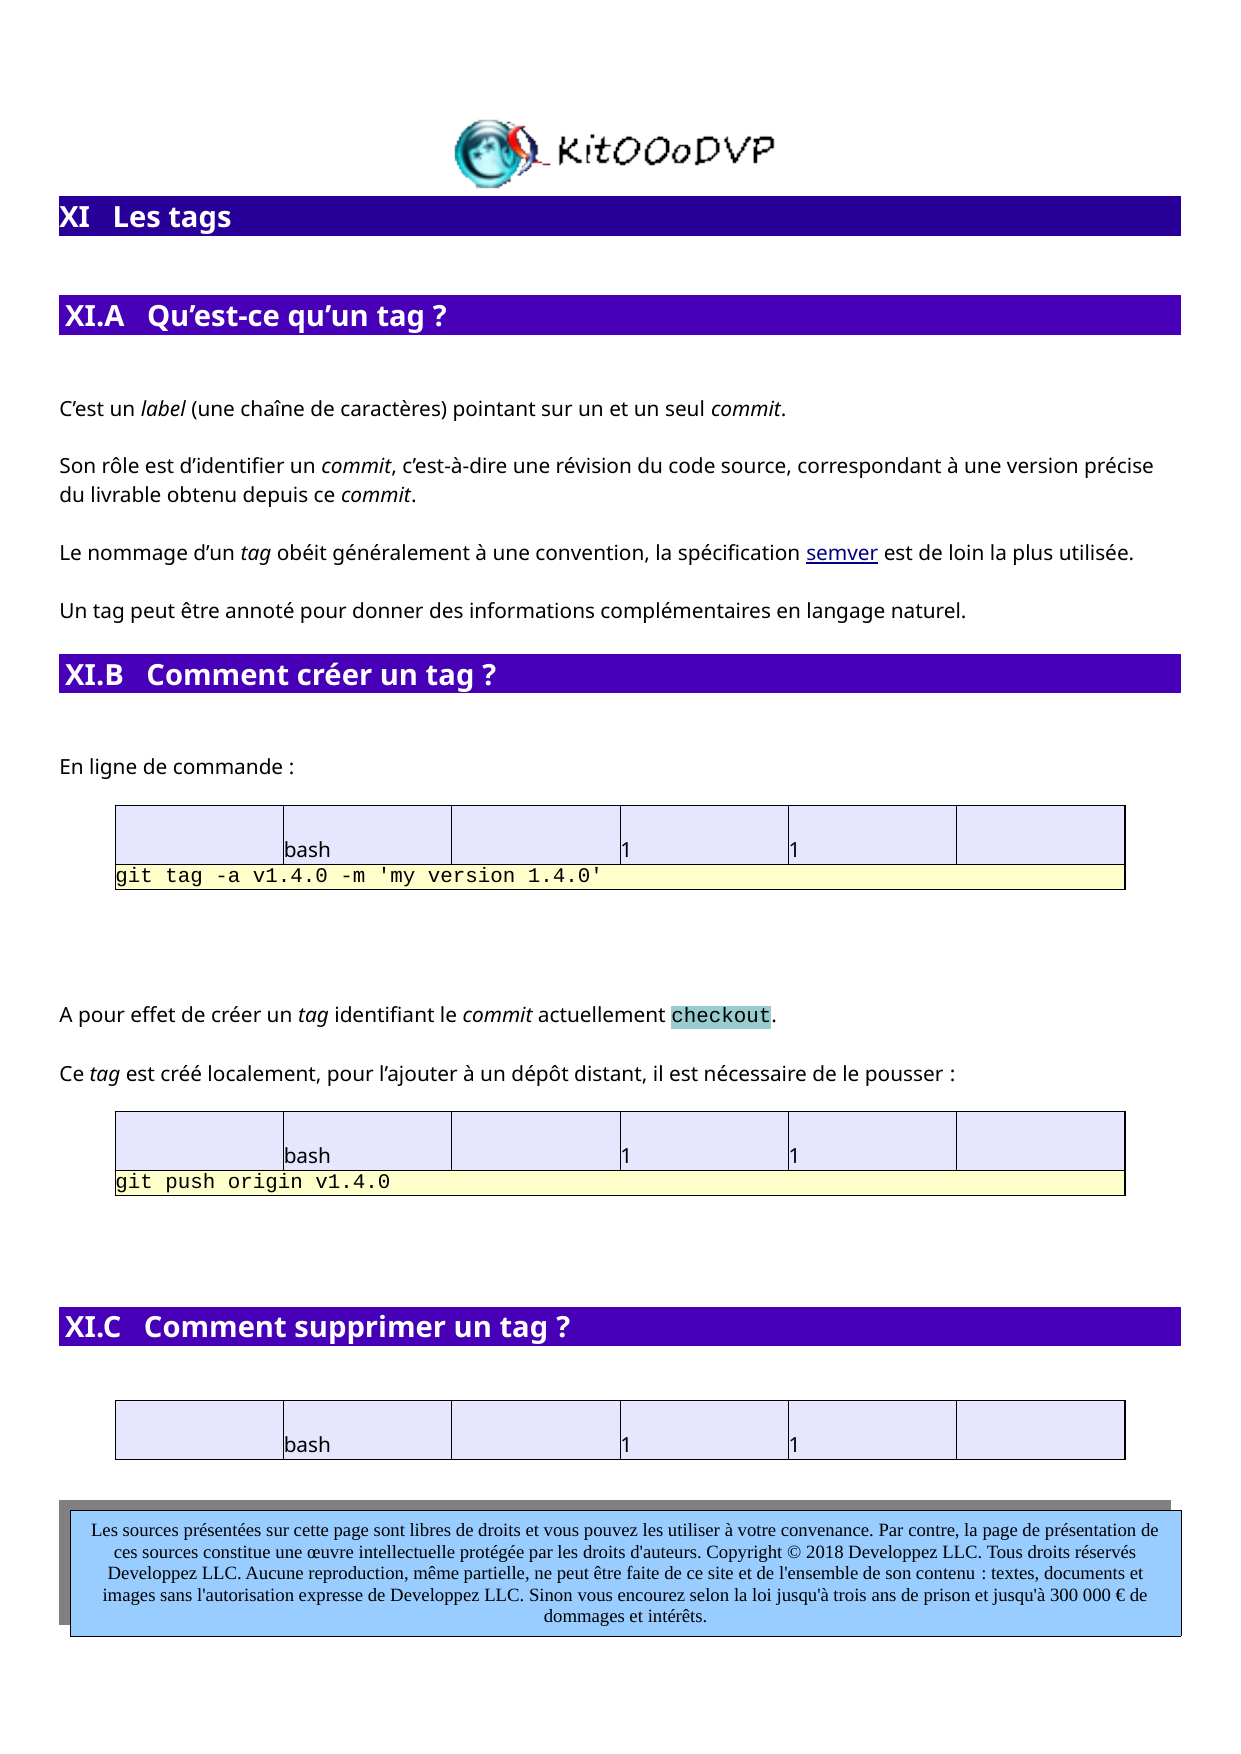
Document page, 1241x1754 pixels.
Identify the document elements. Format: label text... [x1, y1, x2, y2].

subtitle Comment créer un tag ? [59, 654, 1181, 693]
text Son rôle est d’identifier un commit, c’est-à-dire une révision du code source, correspondant à une version précise du livrable obtenu depuis ce commit. [59, 452, 1181, 508]
text C’est un label (une chaîne de caractères) pointant sur un et un seul commit. [59, 394, 1181, 422]
table_header bash [284, 1112, 451, 1170]
table_header [452, 1401, 620, 1459]
table_header [452, 1112, 620, 1170]
picture [453, 118, 781, 191]
subtitle Les tags [59, 196, 1181, 236]
table_header [116, 1401, 283, 1459]
table_header 1 [789, 1112, 956, 1170]
subtitle Comment supprimer un tag ? [59, 1307, 1181, 1346]
table_header 1 [621, 1401, 788, 1459]
text A pour effet de créer un tag identifiant le commit actuellement checkout. [59, 1001, 1181, 1029]
text Ce tag est créé localement, pour l’ajouter à un dépôt distant, il est nécessaire de le pousser : [59, 1059, 1181, 1087]
table_header [116, 1112, 283, 1170]
table_header bash [284, 806, 451, 864]
table_header 1 [789, 806, 956, 864]
table_header 1 [789, 1401, 956, 1459]
table_header [116, 806, 283, 864]
table_header bash [284, 1401, 451, 1459]
text Le nommage d’un tag obéit généralement à une convention, la spécification semver est de loin la plus utilisée. [59, 538, 1181, 566]
table_header [957, 1112, 1124, 1170]
table_header [957, 806, 1124, 864]
table_header 1 [621, 806, 788, 864]
table_header [452, 806, 620, 864]
subtitle Qu’est-ce qu’un tag ? [59, 295, 1181, 335]
text En ligne de commande : [59, 752, 1181, 781]
table_header [957, 1401, 1124, 1459]
table_header 1 [621, 1112, 788, 1170]
text Un tag peut être annoté pour donner des informations complémentaires en langage naturel. [59, 596, 1181, 624]
